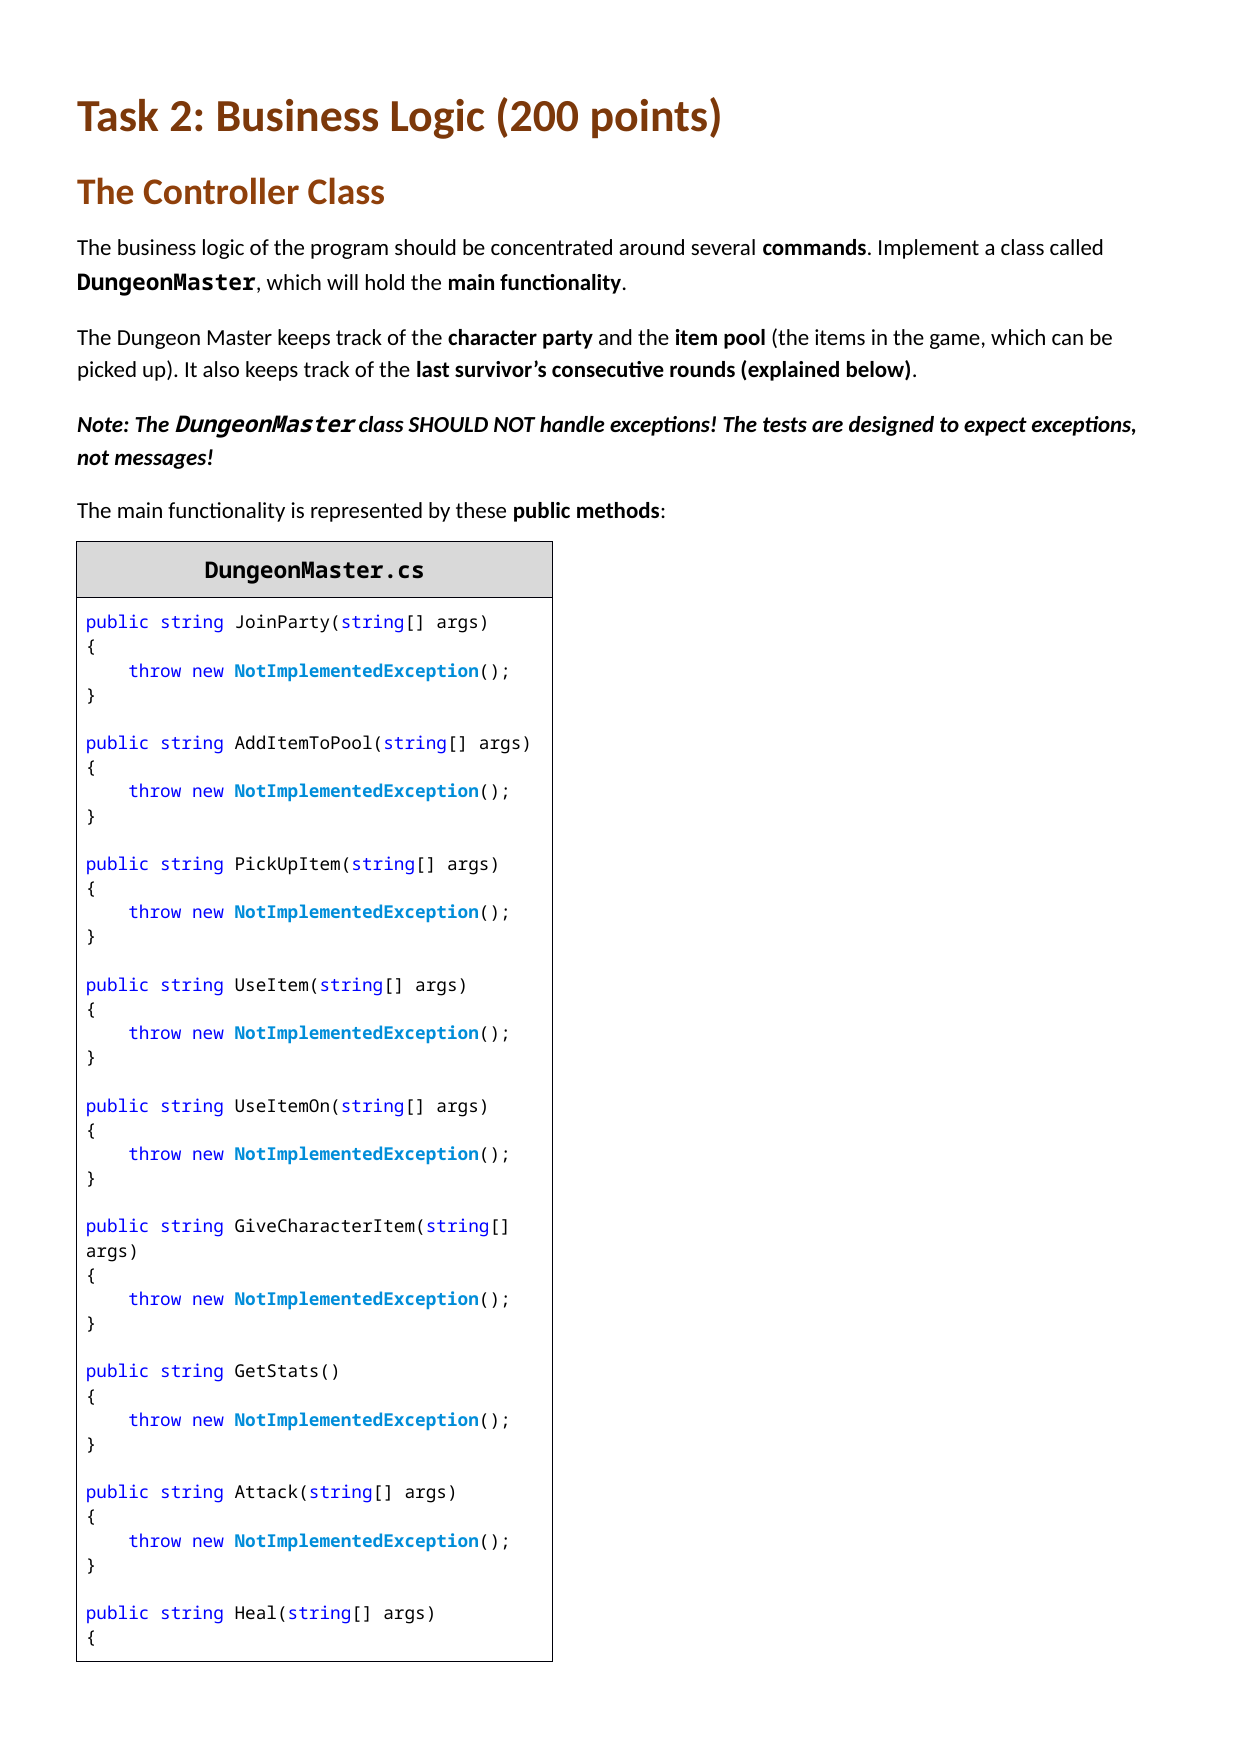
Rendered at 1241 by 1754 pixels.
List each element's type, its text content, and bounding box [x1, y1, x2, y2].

subtitle The Controller Class [77, 168, 1163, 214]
text The business logic of the program should be concentrated around several commands. Implement a class called DungeonMaster, which will hold the main functionality. [77, 233, 1163, 297]
text The Dungeon Master keeps track of the character party and the item pool (the items in the game, which can be picked up). It also keeps track of the last survivor’s consecutive rounds (explained below). [77, 323, 1163, 383]
table_header DungeonMaster.cs [77, 542, 552, 597]
text Note: The DungeonMaster class SHOULD NOT handle exceptions! The tests are designed to expect exceptions, not messages! [77, 408, 1163, 471]
text The main functionality is represented by these public methods: [77, 496, 1163, 524]
subtitle Task 2: Business Logic (200 points) [77, 87, 1163, 143]
table_cell public string JoinParty(string[] args) { throw new NotImplementedException(); } public string AddItemToPool(string[] args) { throw new NotImplementedException(); } public string PickUpItem(string[] args) { throw new NotImplementedException(); } public string UseItem(string[] args) { throw new NotImplementedException(); } public string UseItemOn(string[] args) { throw new NotImplementedException(); } public string GiveCharacterItem(string[] args) { throw new NotImplementedException(); } public string GetStats() { throw new NotImplementedException(); } public string Attack(string[] args) { throw new NotImplementedException(); } public string Heal(string[] args) { [77, 598, 552, 1661]
